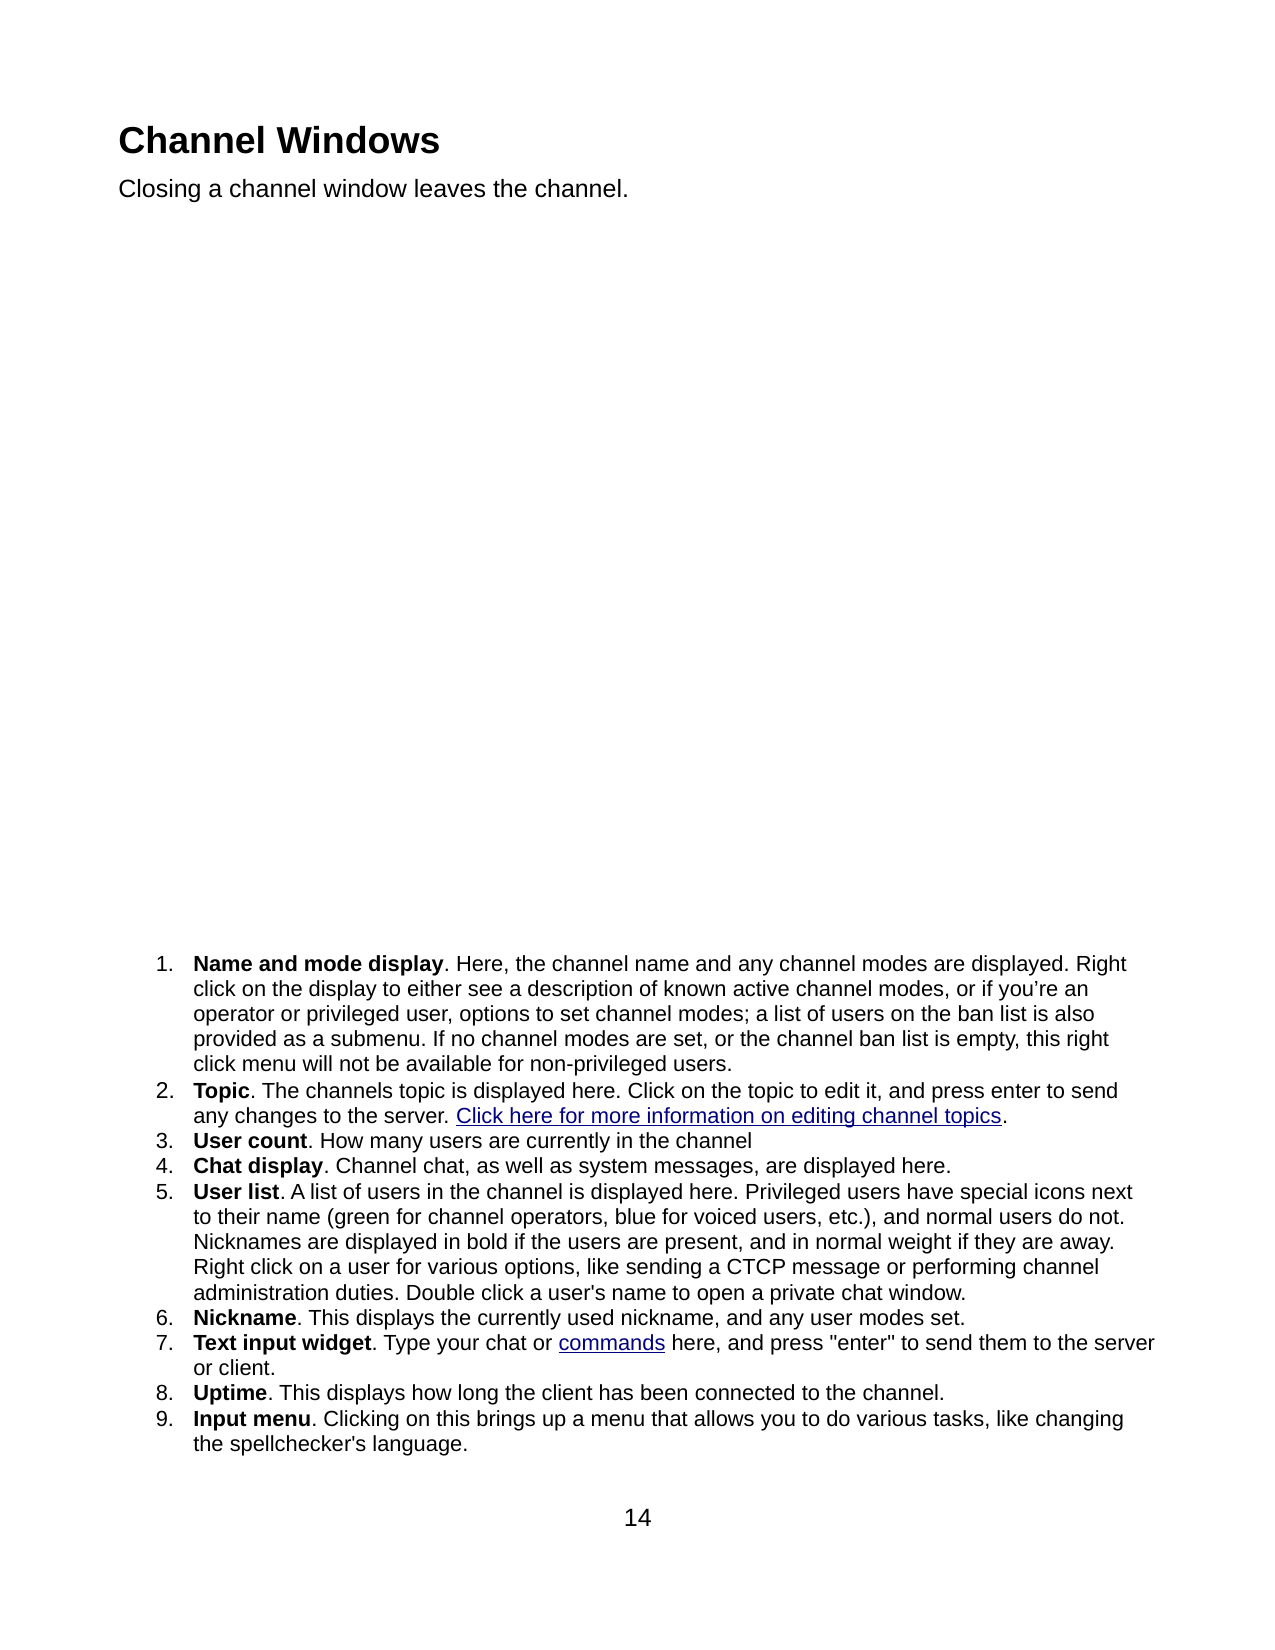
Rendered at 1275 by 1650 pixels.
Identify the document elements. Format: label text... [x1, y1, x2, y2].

list Uptime. This displays how long the client has been connected to the channel. [156, 1380, 1157, 1405]
list Name and mode display. Here, the channel name and any channel modes are displayed. Right click on the display to either see a description of known active channel modes, or if you’re an operator or privileged user, options to set channel modes; a list of users on the ban list is also provided as a submenu. If no channel modes are set, or the channel ban list is empty, this right click menu will not be available for non-privileged users. [156, 951, 1157, 1077]
list Chat display. Channel chat, as well as system messages, are displayed here. [156, 1153, 1157, 1178]
subtitle Channel Windows [118, 118, 1157, 161]
list User list. A list of users in the channel is displayed here. Privileged users have special icons next to their name (green for channel operators, blue for voiced users, etc.), and normal users do not. Nicknames are displayed in bold if the users are present, and in normal weight if they are away. Right click on a user for various options, like sending a CTCP message or performing channel administration duties. Double click a user's name to open a private chat window. [156, 1178, 1157, 1304]
text Closing a channel window leaves the channel. [118, 174, 1157, 202]
list Nickname. This displays the currently used nickname, and any user modes set. [156, 1304, 1157, 1330]
list User count. How many users are currently in the channel [156, 1128, 1157, 1153]
list Text input widget. Type your chat or commands here, and press "enter" to send them to the server or client. [156, 1330, 1157, 1380]
list Input menu. Clicking on this brings up a menu that allows you to do various tasks, like changing the spellchecker's language. [156, 1405, 1157, 1456]
list Topic. The channels topic is displayed here. Click on the topic to edit it, and press enter to send any changes to the server. Click here for more information on editing channel topics. [156, 1077, 1157, 1128]
